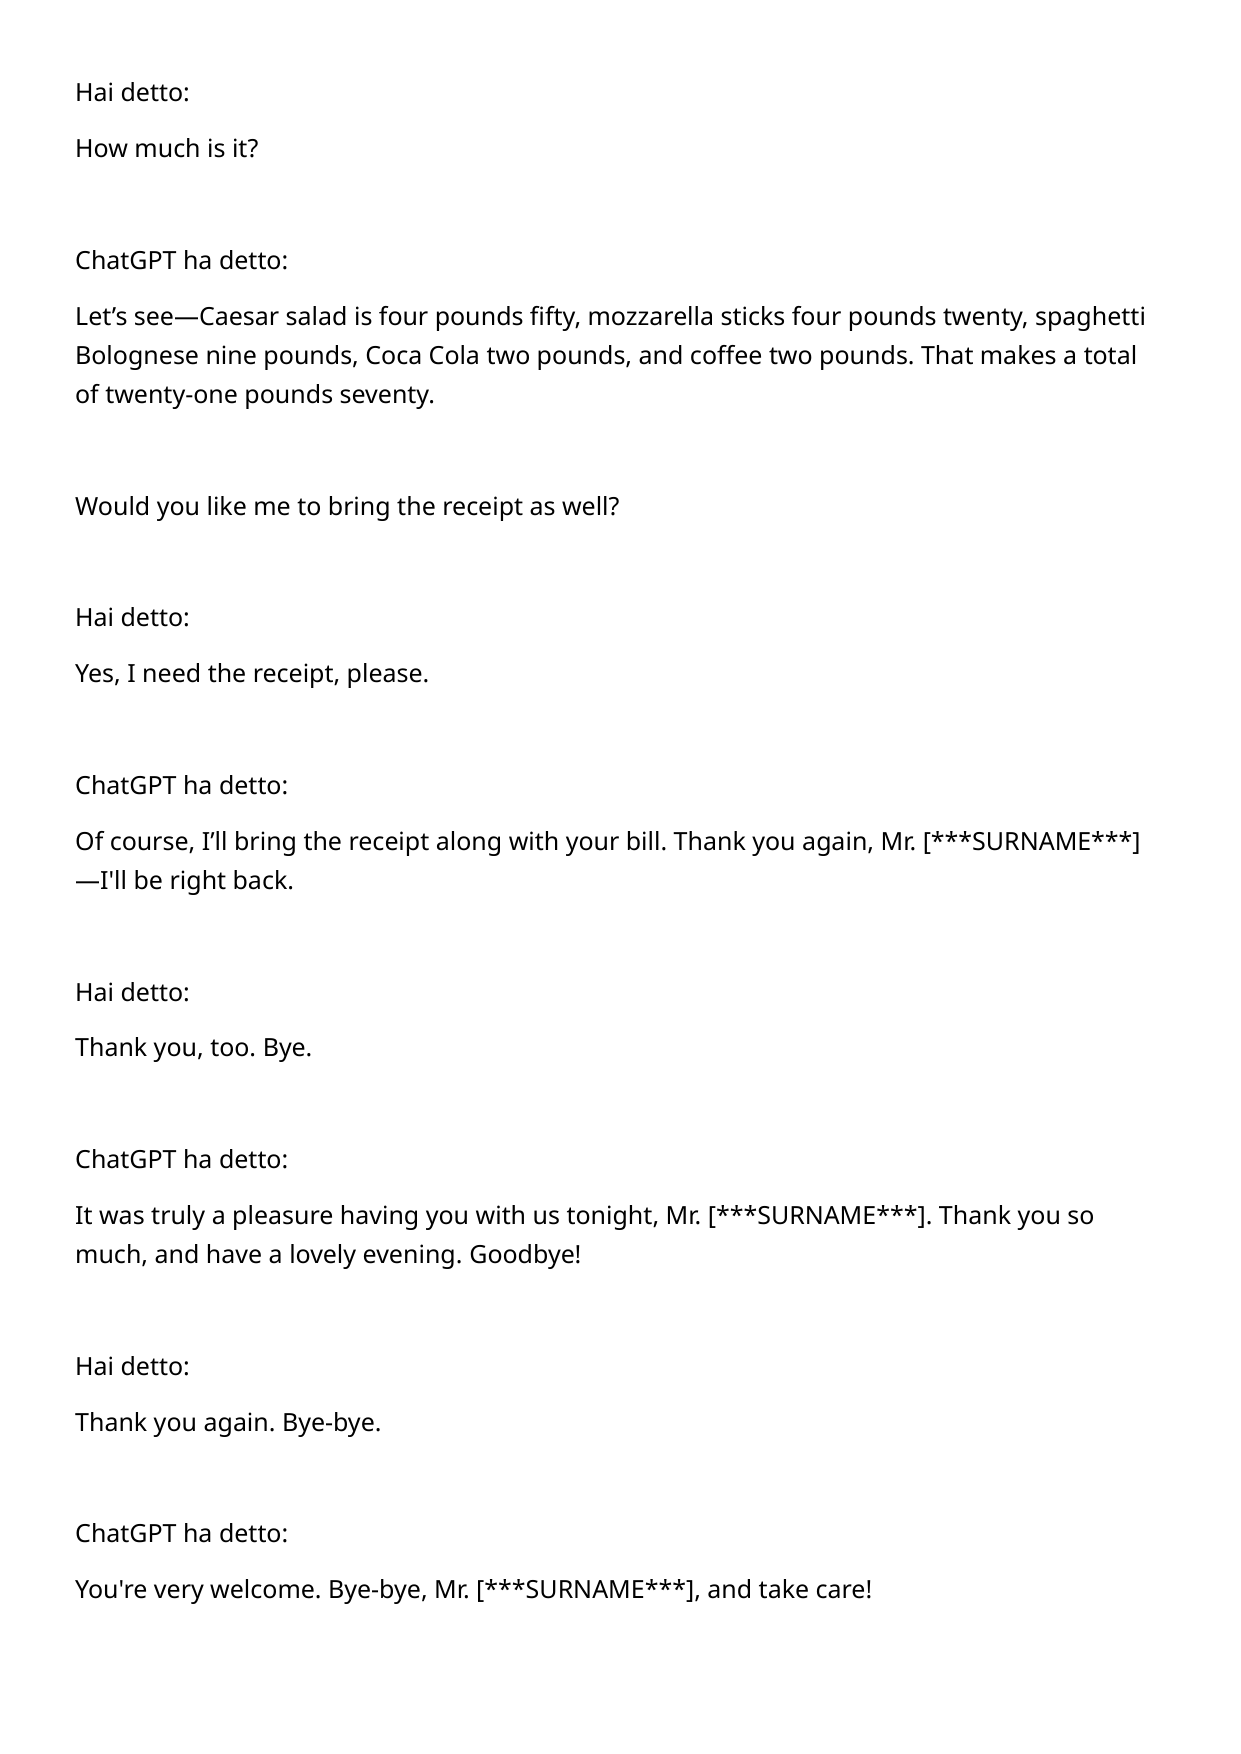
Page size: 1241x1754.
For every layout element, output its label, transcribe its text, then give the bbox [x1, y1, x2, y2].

text It was truly a pleasure having you with us tonight, Mr. [***SURNAME***]. Thank you so much, and have a lovely evening. Goodbye! [75, 1197, 1165, 1271]
text How much is it? [75, 131, 1165, 165]
text Would you like me to bring the receipt as well? [75, 488, 1165, 522]
text Yes, I need the receipt, please. [75, 656, 1165, 690]
text Hai detto: [75, 600, 1165, 634]
text Of course, I’ll bring the receipt along with your bill. Thank you again, Mr. [***SURNAME***]—I'll be right back. [75, 823, 1165, 897]
text Hai detto: [75, 1348, 1165, 1382]
text Thank you, too. Bye. [75, 1030, 1165, 1064]
text You're very welcome. Bye-bye, Mr. [***SURNAME***], and take care! [75, 1572, 1165, 1606]
text Hai detto: [75, 974, 1165, 1008]
text Hai detto: [75, 75, 1165, 109]
text ChatGPT ha detto: [75, 1516, 1165, 1550]
text ChatGPT ha detto: [75, 1142, 1165, 1176]
text Thank you again. Bye-bye. [75, 1404, 1165, 1438]
text Let’s see—Caesar salad is four pounds fifty, mozzarella sticks four pounds twenty, spaghetti Bolognese nine pounds, Coca Cola two pounds, and coffee two pounds. That makes a total of twenty-one pounds seventy. [75, 298, 1165, 411]
text ChatGPT ha detto: [75, 242, 1165, 277]
text ChatGPT ha detto: [75, 767, 1165, 802]
